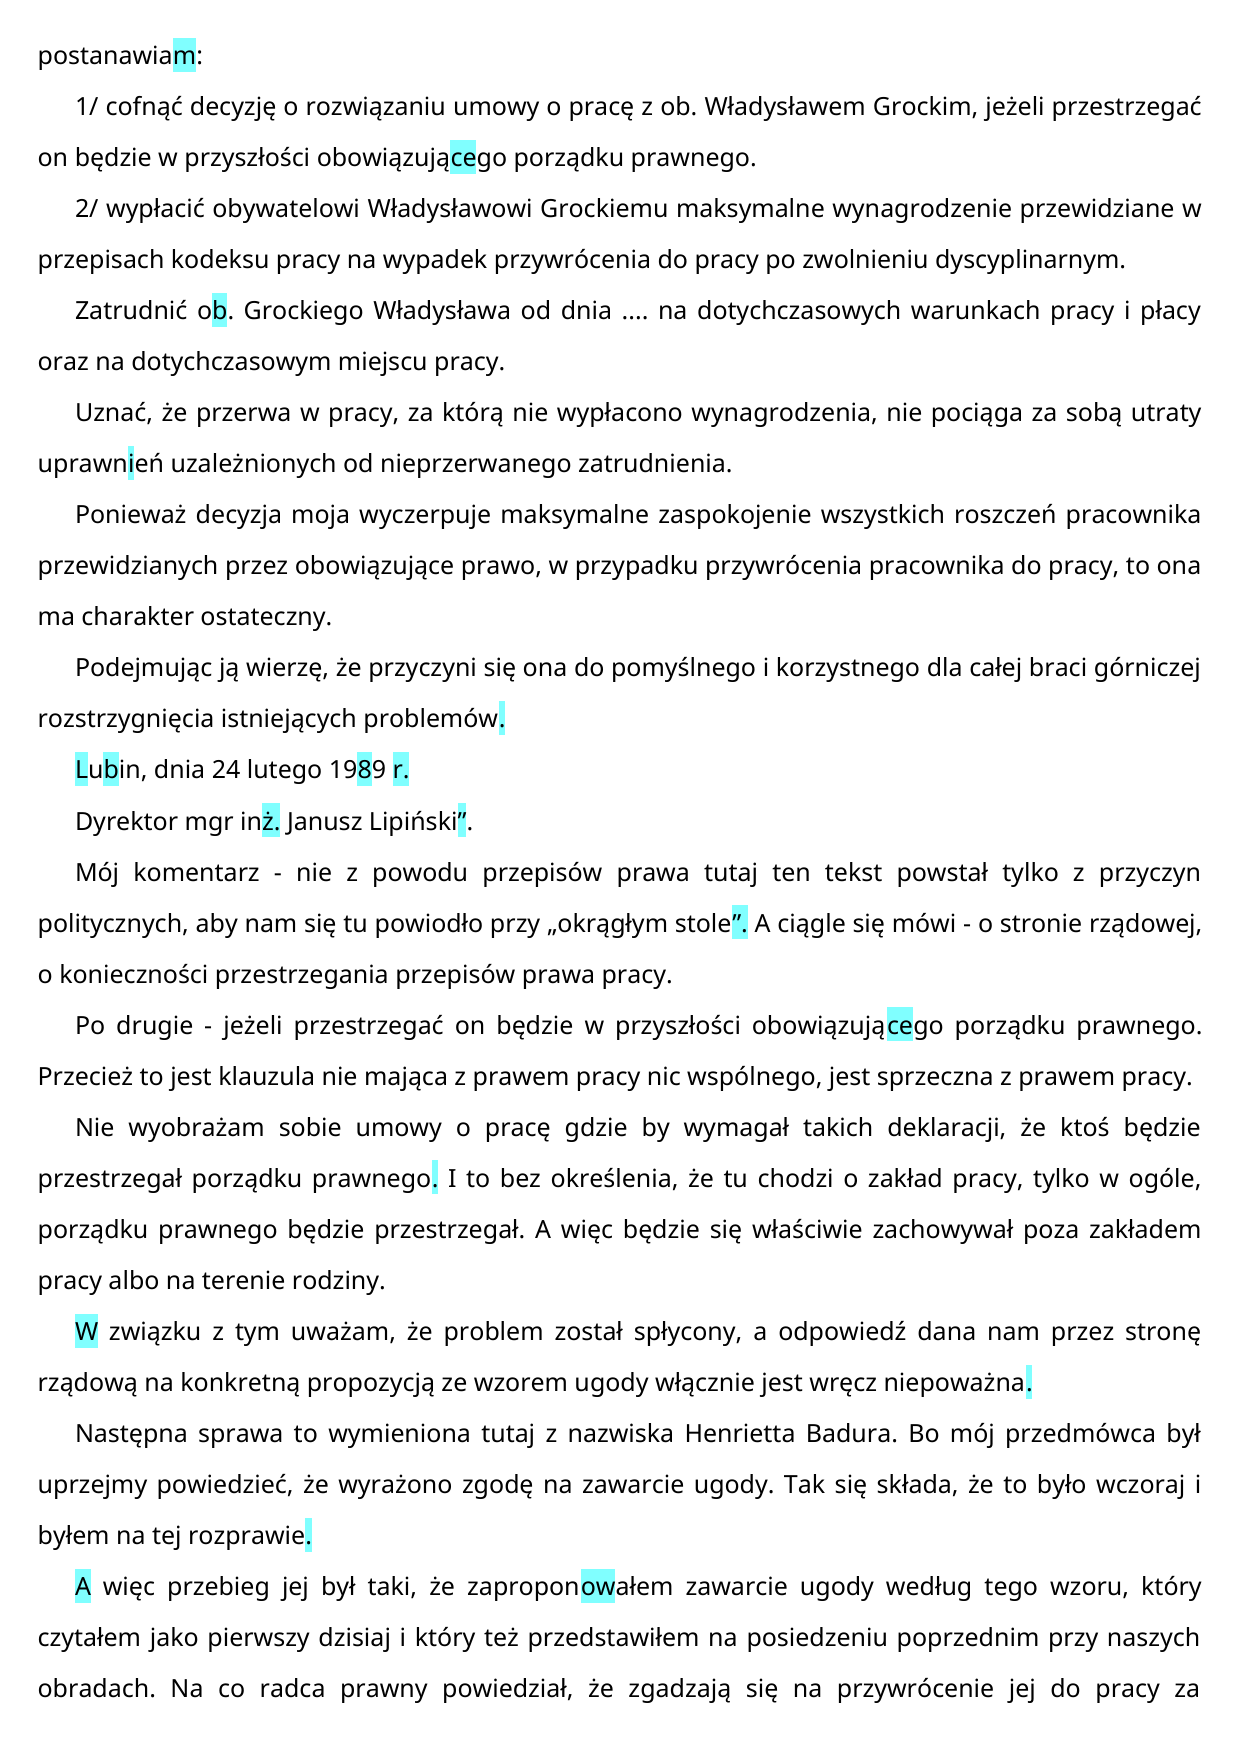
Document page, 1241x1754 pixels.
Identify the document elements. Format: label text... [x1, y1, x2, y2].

text Uznać, że przerwa w pracy, za którą nie wypłacono wynagrodzenia, nie pociąga za sobą utraty uprawnień uzależnionych od nieprzerwanego zatrudnienia. [37, 395, 1203, 480]
text Dyrektor mgr inż. Janusz Lipiński”. [37, 803, 1203, 837]
text A więc przebieg jej był taki, że zaproponowałem zawarcie ugody według tego wzoru, który czytałem jako pierwszy dzisiaj i który też przedstawiłem na posiedzeniu poprzednim przy naszych obradach. Na co radca prawny powiedział, że zgadzają się na przywrócenie jej do pracy za [37, 1569, 1203, 1705]
text Podejmując ją wierzę, że przyczyni się ona do pomyślnego i korzystnego dla całej braci górniczej rozstrzygnięcia istniejących problemów. [37, 650, 1203, 735]
text Nie wyobrażam sobie umowy o pracę gdzie by wymagał takich deklaracji, że ktoś będzie przestrzegał porządku prawnego. I to bez określenia, że tu chodzi o zakład pracy, tylko w ogóle, porządku prawnego będzie przestrzegał. A więc będzie się właściwie zachowywał poza zakładem pracy albo na terenie rodziny. [37, 1109, 1203, 1297]
text Po drugie - jeżeli przestrzegać on będzie w przyszłości obowiązującego porządku prawnego. Przecież to jest klauzula nie mająca z prawem pracy nic wspólnego, jest sprzeczna z prawem pracy. [37, 1007, 1203, 1092]
text Następna sprawa to wymieniona tutaj z nazwiska Henrietta Badura. Bo mój przedmówca był uprzejmy powiedzieć, że wyrażono zgodę na zawarcie ugody. Tak się składa, że to było wczoraj i byłem na tej rozprawie. [37, 1416, 1203, 1552]
text 1/ cofnąć decyzję o rozwiązaniu umowy o pracę z ob. Władysławem Grockim, jeżeli przestrzegać on będzie w przyszłości obowiązującego porządku prawnego. [37, 88, 1203, 174]
text Mój komentarz - nie z powodu przepisów prawa tutaj ten tekst powstał tylko z przyczyn politycznych, aby nam się tu powiodło przy „okrągłym stole”. A ciągle się mówi - o stronie rządowej, o konieczności przestrzegania przepisów prawa pracy. [37, 854, 1203, 990]
text Zatrudnić ob. Grockiego Władysława od dnia .... na dotychczasowych warunkach pracy i płacy oraz na dotychczasowym miejscu pracy. [37, 293, 1203, 378]
text W związku z tym uważam, że problem został spłycony, a odpowiedź dana nam przez stronę rządową na konkretną propozycją ze wzorem ugody włącznie jest wręcz niepoważna. [37, 1313, 1203, 1399]
text Ponieważ decyzja moja wyczerpuje maksymalne zaspokojenie wszystkich roszczeń pracownika przewidzianych przez obowiązujące prawo, w przypadku przywrócenia pracownika do pracy, to ona ma charakter ostateczny. [37, 497, 1203, 633]
text postanawiam: [37, 37, 1203, 72]
text Lubin, dnia 24 lutego 1989 r. [37, 752, 1203, 786]
text 2/ wypłacić obywatelowi Władysławowi Grockiemu maksymalne wynagrodzenie przewidziane w przepisach kodeksu pracy na wypadek przywrócenia do pracy po zwolnieniu dyscyplinarnym. [37, 191, 1203, 276]
